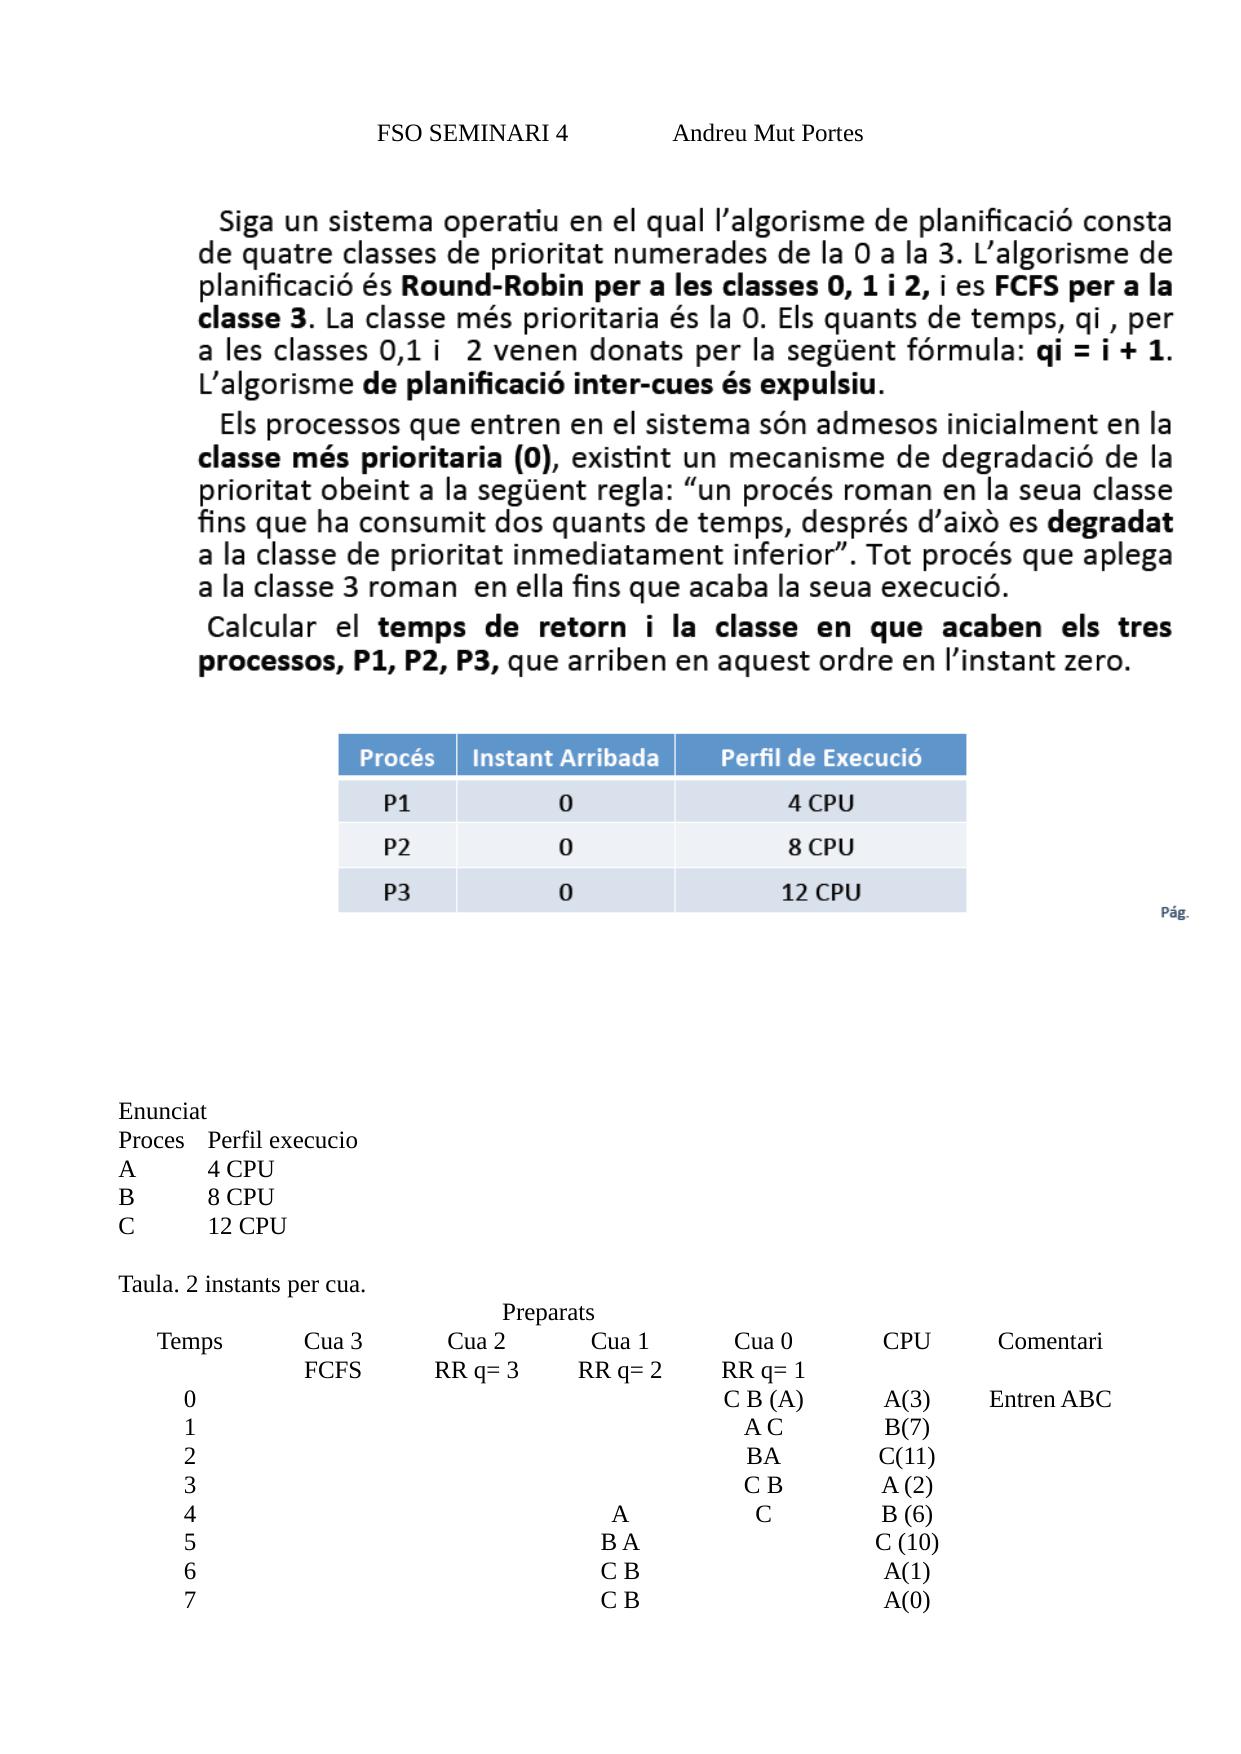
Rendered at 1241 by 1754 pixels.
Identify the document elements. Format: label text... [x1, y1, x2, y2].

table_cell [261, 1499, 405, 1527]
table_cell [692, 1528, 835, 1556]
table_cell [405, 1585, 548, 1614]
table_cell Cua 1 RR q= 2 [548, 1326, 692, 1384]
table_cell [261, 1470, 405, 1499]
table_cell B [118, 1183, 207, 1211]
text Enunciat [118, 1096, 1122, 1125]
table_cell [548, 1413, 692, 1441]
table_cell A C [692, 1413, 835, 1441]
table_cell 7 [118, 1585, 261, 1614]
table_cell [548, 1384, 692, 1412]
table_cell C B [692, 1470, 835, 1499]
table_cell Entren ABC [979, 1384, 1122, 1412]
table_cell A [118, 1154, 207, 1182]
table_cell 4 [118, 1499, 261, 1527]
table_cell B(7) [835, 1413, 979, 1441]
table_cell 2 [118, 1441, 261, 1470]
table_cell [692, 1556, 835, 1585]
table_cell C B (A) [692, 1384, 835, 1412]
table_cell A(0) [835, 1585, 979, 1614]
table_cell 12 CPU [207, 1211, 367, 1240]
picture [185, 199, 1190, 924]
table_cell [979, 1585, 1122, 1614]
table_cell 8 CPU [207, 1183, 367, 1211]
table_cell Cua 0 RR q= 1 [692, 1326, 835, 1384]
table_header CPU [835, 1298, 979, 1384]
table_cell A(3) [835, 1384, 979, 1412]
table_header Comentari [979, 1298, 1122, 1384]
table_cell 4 CPU [207, 1154, 367, 1182]
table_cell [979, 1499, 1122, 1527]
table_header Proces [118, 1125, 207, 1154]
table_cell C B [548, 1556, 692, 1585]
table_cell 6 [118, 1556, 261, 1585]
table_cell 5 [118, 1528, 261, 1556]
table_cell C (10) [835, 1528, 979, 1556]
table_cell A (2) [835, 1470, 979, 1499]
table_cell [405, 1499, 548, 1527]
table_cell [405, 1470, 548, 1499]
table_cell [548, 1441, 692, 1470]
table_cell Cua 3 FCFS [261, 1326, 405, 1384]
table_cell [261, 1585, 405, 1614]
table_cell [261, 1528, 405, 1556]
table_header Perfil execucio [207, 1125, 367, 1154]
table_cell [405, 1384, 548, 1412]
table_cell B A [548, 1528, 692, 1556]
table_cell [548, 1470, 692, 1499]
table_cell [261, 1413, 405, 1441]
table_cell A(1) [835, 1556, 979, 1585]
table_header Preparats [261, 1298, 835, 1326]
table_cell 1 [118, 1413, 261, 1441]
table_header Temps [118, 1298, 261, 1384]
table_cell 0 [118, 1384, 261, 1412]
table_cell [405, 1441, 548, 1470]
table_cell [692, 1585, 835, 1614]
table_cell 3 [118, 1470, 261, 1499]
table_cell [405, 1528, 548, 1556]
table_cell [261, 1556, 405, 1585]
table_cell [979, 1413, 1122, 1441]
table_cell [405, 1413, 548, 1441]
table_cell B (6) [835, 1499, 979, 1527]
table_cell BA [692, 1441, 835, 1470]
table_cell [261, 1384, 405, 1412]
table_cell [979, 1441, 1122, 1470]
table_cell [261, 1441, 405, 1470]
table_cell A [548, 1499, 692, 1527]
table_cell Cua 2 RR q= 3 [405, 1326, 548, 1384]
table_cell C(11) [835, 1441, 979, 1470]
table_cell C [118, 1211, 207, 1240]
table_cell [979, 1556, 1122, 1585]
table_cell C B [548, 1585, 692, 1614]
table_cell [405, 1556, 548, 1585]
table_cell [979, 1528, 1122, 1556]
table_cell [979, 1470, 1122, 1499]
table_cell C [692, 1499, 835, 1527]
text Taula. 2 instants per cua. [118, 1269, 1122, 1297]
